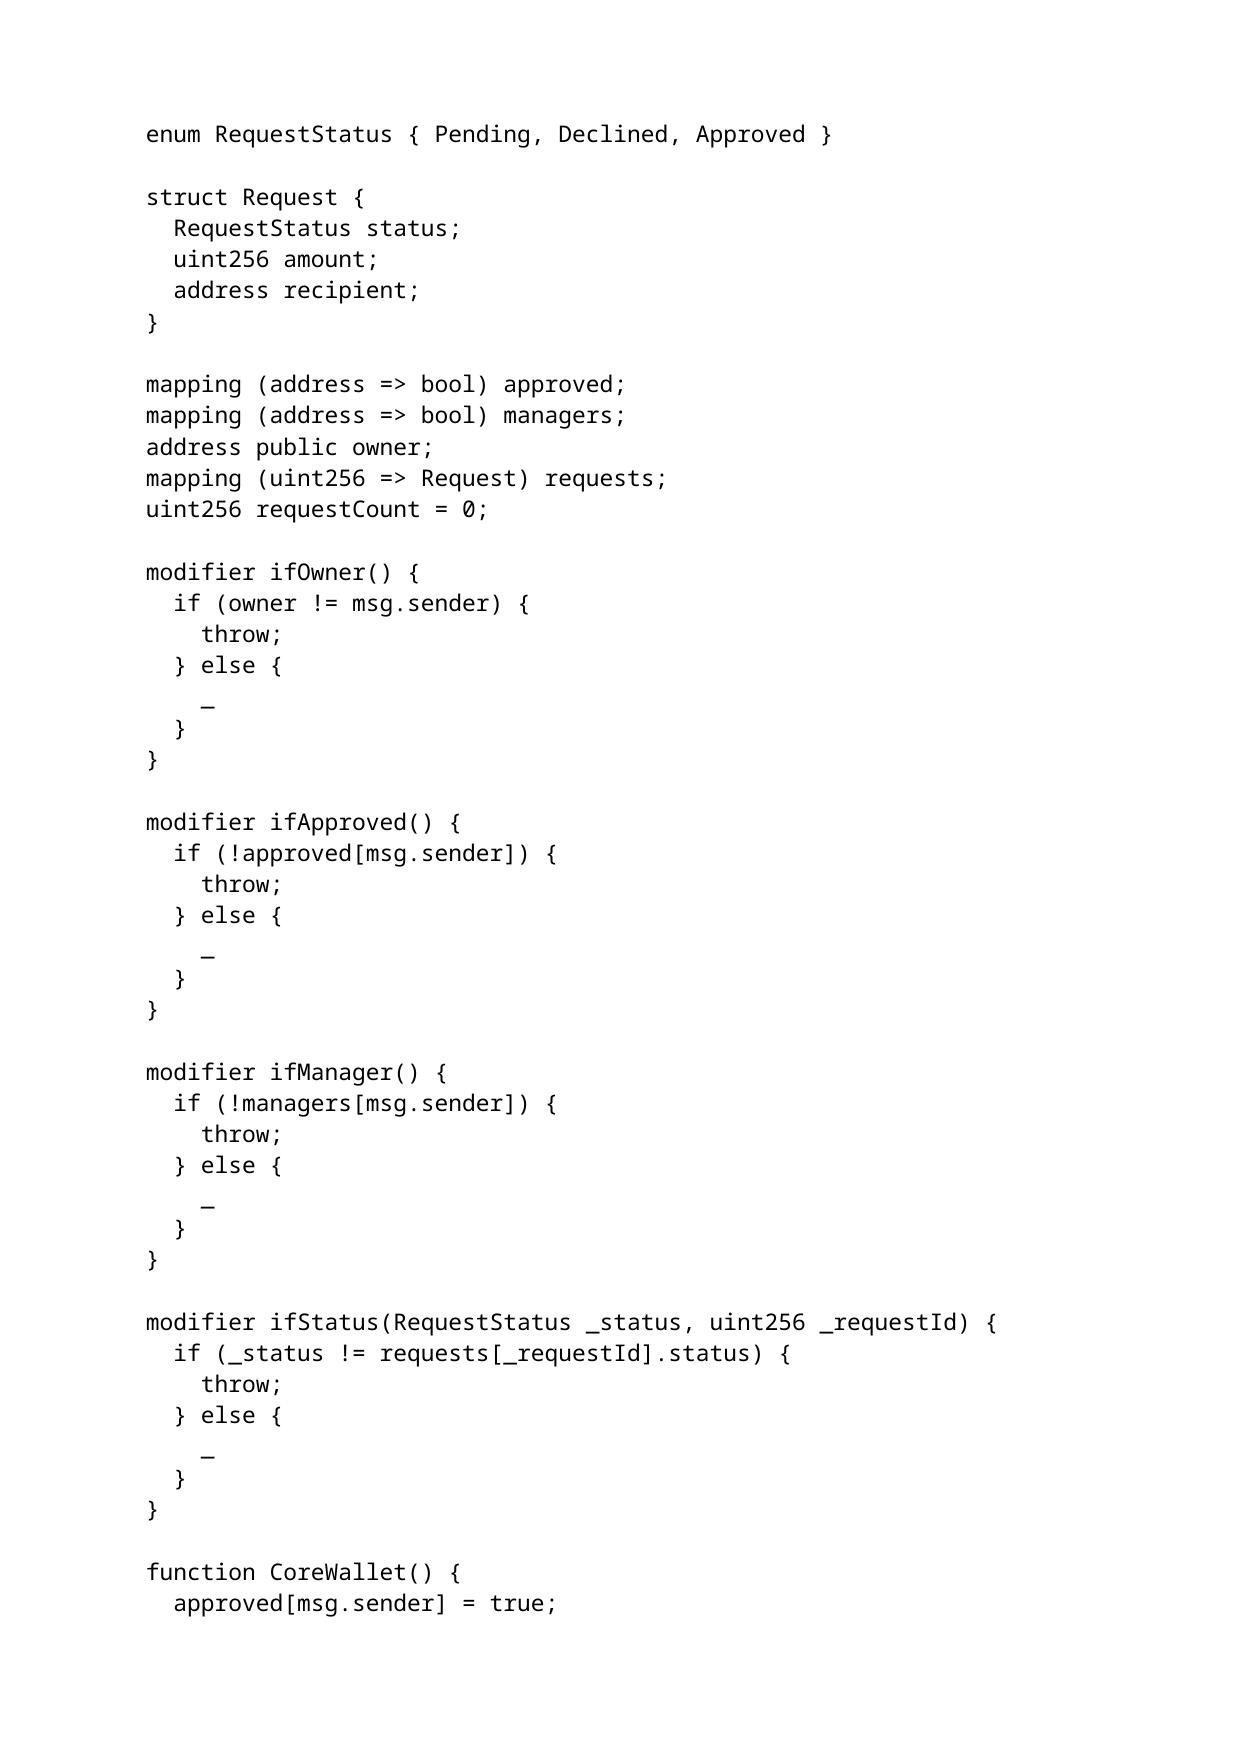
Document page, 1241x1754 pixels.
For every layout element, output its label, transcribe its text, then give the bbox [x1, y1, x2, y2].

text mapping (uint256 => Request) requests; [118, 462, 1122, 493]
text uint256 amount; [118, 243, 1122, 274]
text if (!approved[msg.sender]) { [118, 837, 1122, 868]
text address recipient; [118, 274, 1122, 306]
text _ [118, 1431, 1122, 1462]
text } [118, 1243, 1122, 1274]
text } else { [118, 1149, 1122, 1181]
text mapping (address => bool) approved; [118, 368, 1122, 399]
text approved[msg.sender] = true; [118, 1587, 1122, 1618]
text } [118, 712, 1122, 743]
text if (owner != msg.sender) { [118, 587, 1122, 618]
text modifier ifManager() { [118, 1056, 1122, 1087]
text if (_status != requests[_requestId].status) { [118, 1337, 1122, 1368]
text modifier ifStatus(RequestStatus _status, uint256 _requestId) { [118, 1306, 1122, 1337]
text } [118, 306, 1122, 337]
text mapping (address => bool) managers; [118, 399, 1122, 431]
text _ [118, 931, 1122, 962]
text } else { [118, 649, 1122, 681]
text modifier ifOwner() { [118, 556, 1122, 587]
text _ [118, 1181, 1122, 1212]
text } [118, 1493, 1122, 1524]
text if (!managers[msg.sender]) { [118, 1087, 1122, 1118]
text } [118, 962, 1122, 993]
text } [118, 743, 1122, 774]
text } [118, 1212, 1122, 1243]
text throw; [118, 1118, 1122, 1149]
text } [118, 1462, 1122, 1493]
text modifier ifApproved() { [118, 806, 1122, 837]
text enum RequestStatus { Pending, Declined, Approved } [118, 118, 1122, 149]
text address public owner; [118, 431, 1122, 462]
text throw; [118, 1368, 1122, 1399]
text } [118, 993, 1122, 1024]
text } else { [118, 899, 1122, 931]
text function CoreWallet() { [118, 1556, 1122, 1587]
text uint256 requestCount = 0; [118, 493, 1122, 524]
text struct Request { [118, 181, 1122, 212]
text } else { [118, 1399, 1122, 1431]
text throw; [118, 618, 1122, 649]
text RequestStatus status; [118, 212, 1122, 243]
text _ [118, 681, 1122, 712]
text throw; [118, 868, 1122, 899]
